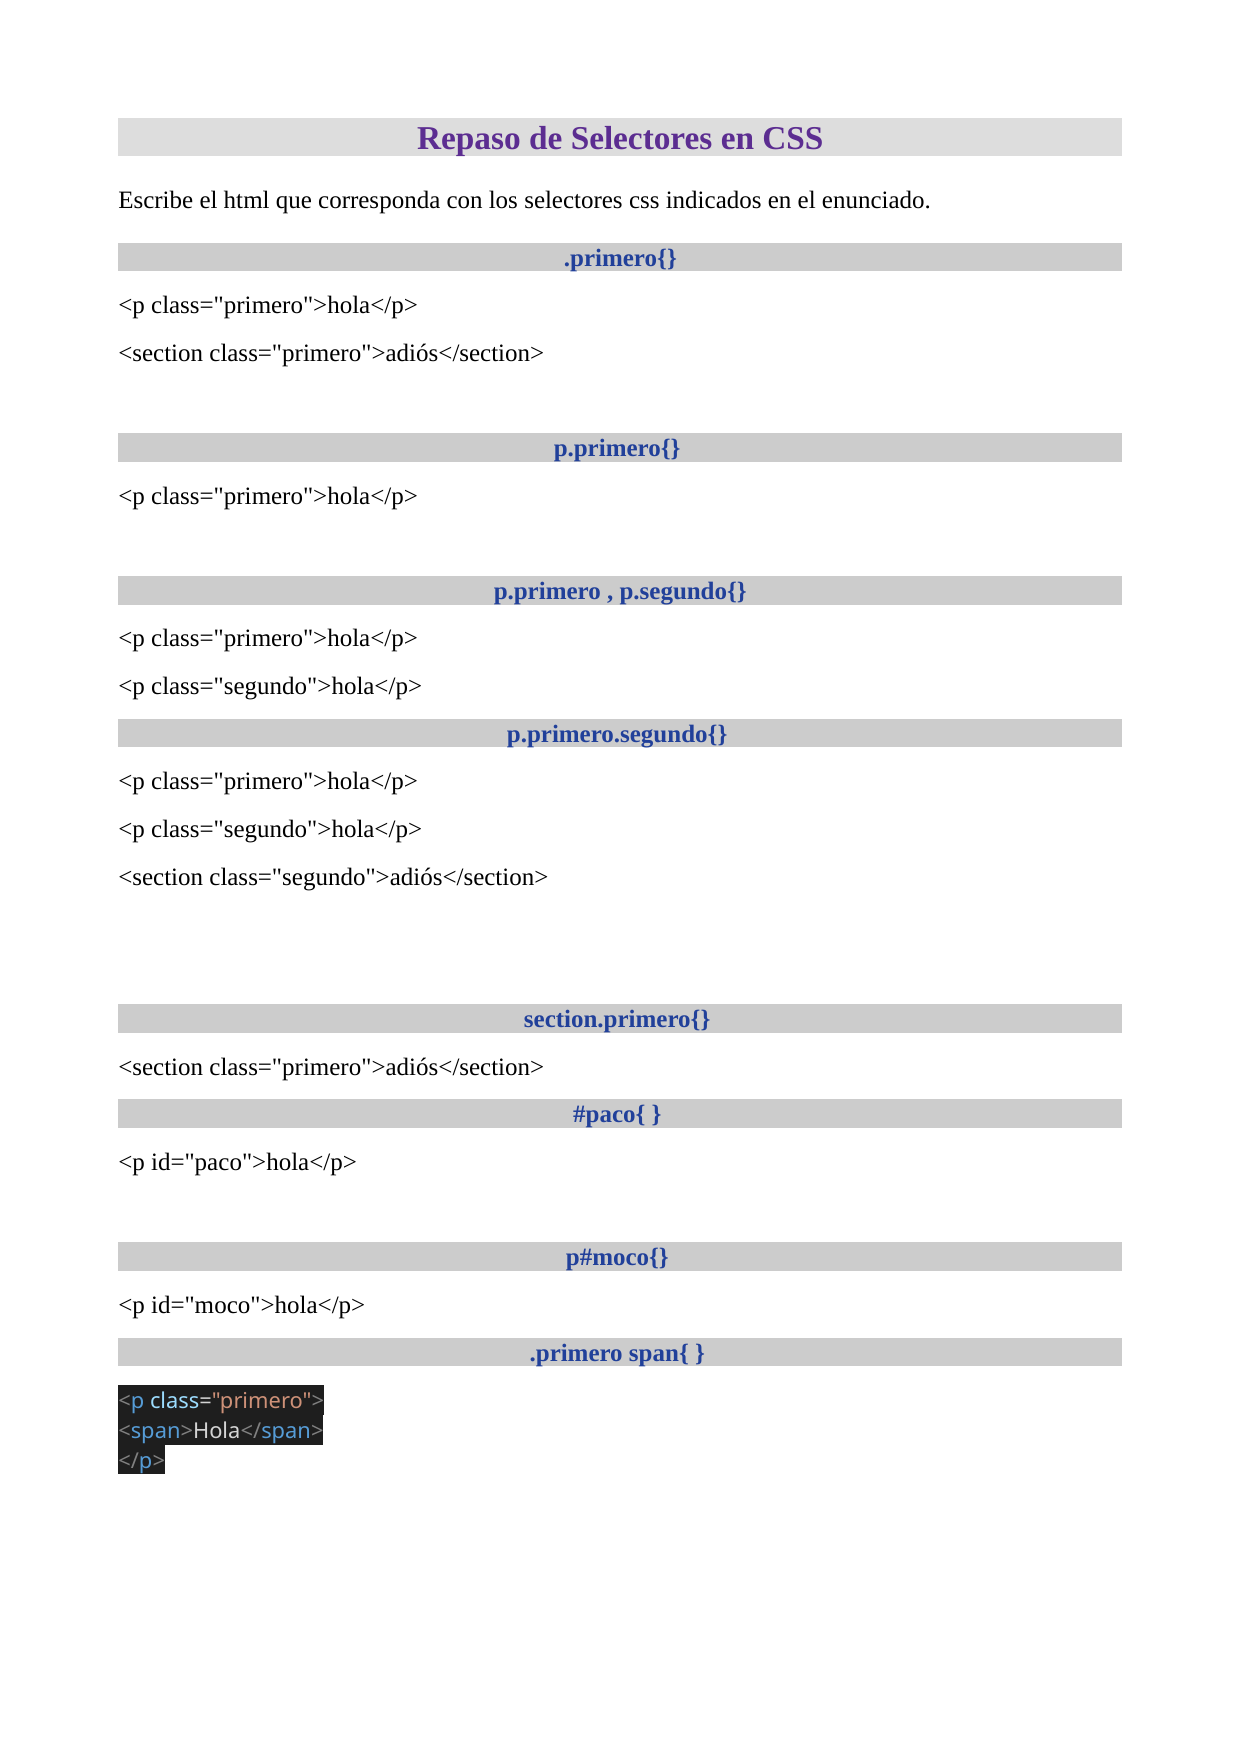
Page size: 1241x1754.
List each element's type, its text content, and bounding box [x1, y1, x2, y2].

text <section class="primero">adiós</section> [118, 1052, 1122, 1081]
text p.primero , p.segundo{} [118, 576, 1122, 605]
text <p id="paco">hola</p> [118, 1147, 1122, 1176]
text <p class="primero">hola</p> [118, 481, 1122, 509]
text p#moco{} [118, 1242, 1122, 1271]
text </p> [118, 1445, 1122, 1474]
text <p id="moco">hola</p> [118, 1290, 1122, 1319]
text <section class="segundo">adiós</section> [118, 862, 1122, 890]
text <p class="primero">hola</p> [118, 623, 1122, 652]
text p.primero.segundo{} [118, 719, 1122, 747]
text .primero span{ } [118, 1338, 1122, 1366]
text section.primero{} [118, 1004, 1122, 1033]
text p.primero{} [118, 433, 1122, 462]
text #paco{ } [118, 1099, 1122, 1128]
text Repaso de Selectores en CSS [118, 118, 1122, 156]
text <p class="primero">hola</p> [118, 766, 1122, 795]
text <p class="primero"> [118, 1385, 1122, 1415]
text <p class="segundo">hola</p> [118, 814, 1122, 843]
text <section class="primero">adiós</section> [118, 338, 1122, 367]
text <p class="segundo">hola</p> [118, 671, 1122, 700]
text .primero{} [118, 243, 1122, 271]
text <p class="primero">hola</p> [118, 290, 1122, 319]
text Escribe el html que corresponda con los selectores css indicados en el enunciado. [118, 185, 1122, 214]
text <span>Hola</span> [118, 1415, 1122, 1445]
